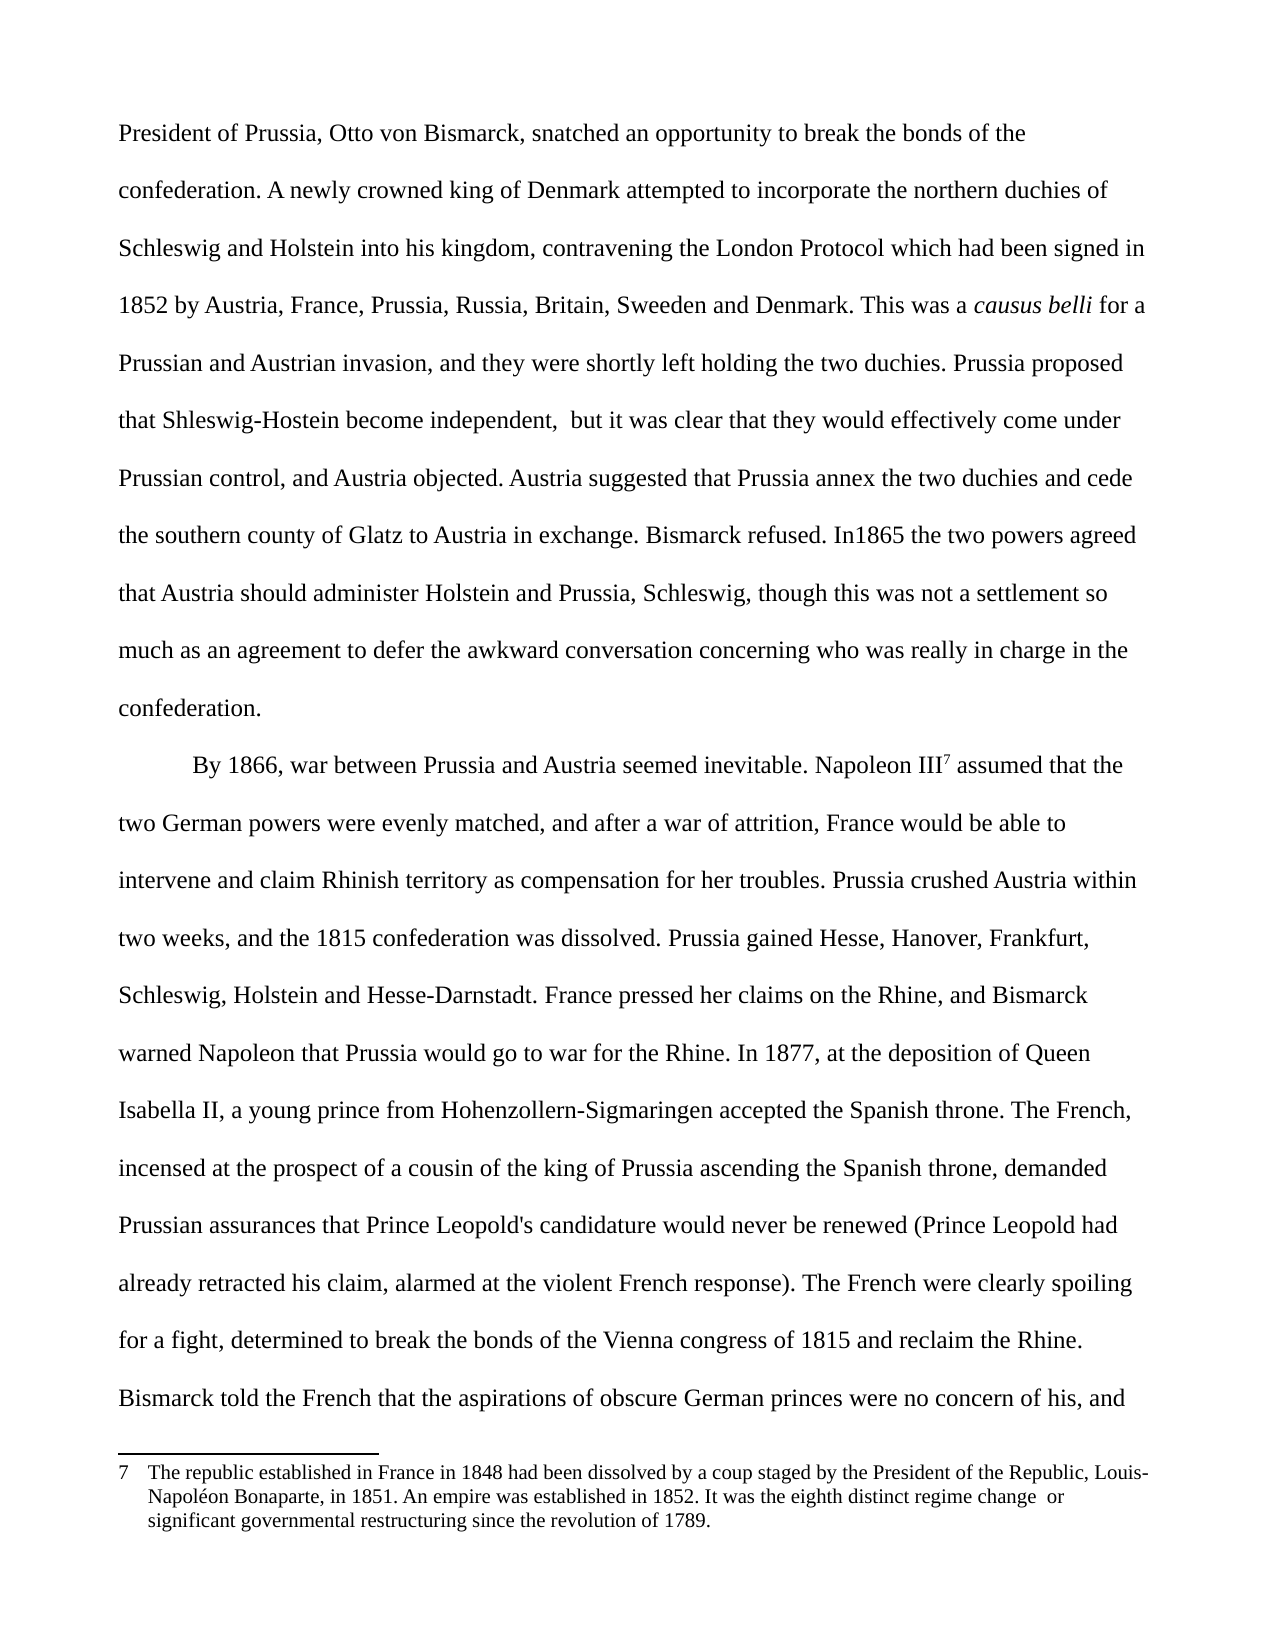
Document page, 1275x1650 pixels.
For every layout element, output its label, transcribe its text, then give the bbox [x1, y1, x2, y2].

text The republic established in France in 1848 had been dissolved by a coup staged by the President of the Republic, Louis-Napoléon Bonaparte, in 1851. An empire was established in 1852. It was the eighth distinct regime change or significant governmental restructuring since the revolution of 1789. [118, 1460, 1157, 1532]
text By 1866, war between Prussia and Austria seemed inevitable. Napoleon III assumed that the two German powers were evenly matched, and after a war of attrition, France would be able to intervene and claim Rhinish territory as compensation for her troubles. Prussia crushed Austria within two weeks, and the 1815 confederation was dissolved. Prussia gained Hesse, Hanover, Frankfurt, Schleswig, Holstein and Hesse-Darnstadt. France pressed her claims on the Rhine, and Bismarck warned Napoleon that Prussia would go to war for the Rhine. In 1877, at the deposition of Queen Isabella II, a young prince from Hohenzollern-Sigmaringen accepted the Spanish throne. The French, incensed at the prospect of a cousin of the king of Prussia ascending the Spanish throne, demanded Prussian assurances that Prince Leopold's candidature would never be renewed (Prince Leopold had already retracted his claim, alarmed at the violent French response). The French were clearly spoiling for a fight, determined to break the bonds of the Vienna congress of 1815 and reclaim the Rhine. Bismarck told the French that the aspirations of obscure German princes were no concern of his, and [118, 751, 1157, 1412]
text President of Prussia, Otto von Bismarck, snatched an opportunity to break the bonds of the confederation. A newly crowned king of Denmark attempted to incorporate the northern duchies of Schleswig and Holstein into his kingdom, contravening the London Protocol which had been signed in 1852 by Austria, France, Prussia, Russia, Britain, Sweeden and Denmark. This was a causus belli for a Prussian and Austrian invasion, and they were shortly left holding the two duchies. Prussia proposed that Shleswig-Hostein become independent, but it was clear that they would effectively come under Prussian control, and Austria objected. Austria suggested that Prussia annex the two duchies and cede the southern county of Glatz to Austria in exchange. Bismarck refused. In1865 the two powers agreed that Austria should administer Holstein and Prussia, Schleswig, though this was not a settlement so much as an agreement to defer the awkward conversation concerning who was really in charge in the confederation. [118, 118, 1157, 722]
